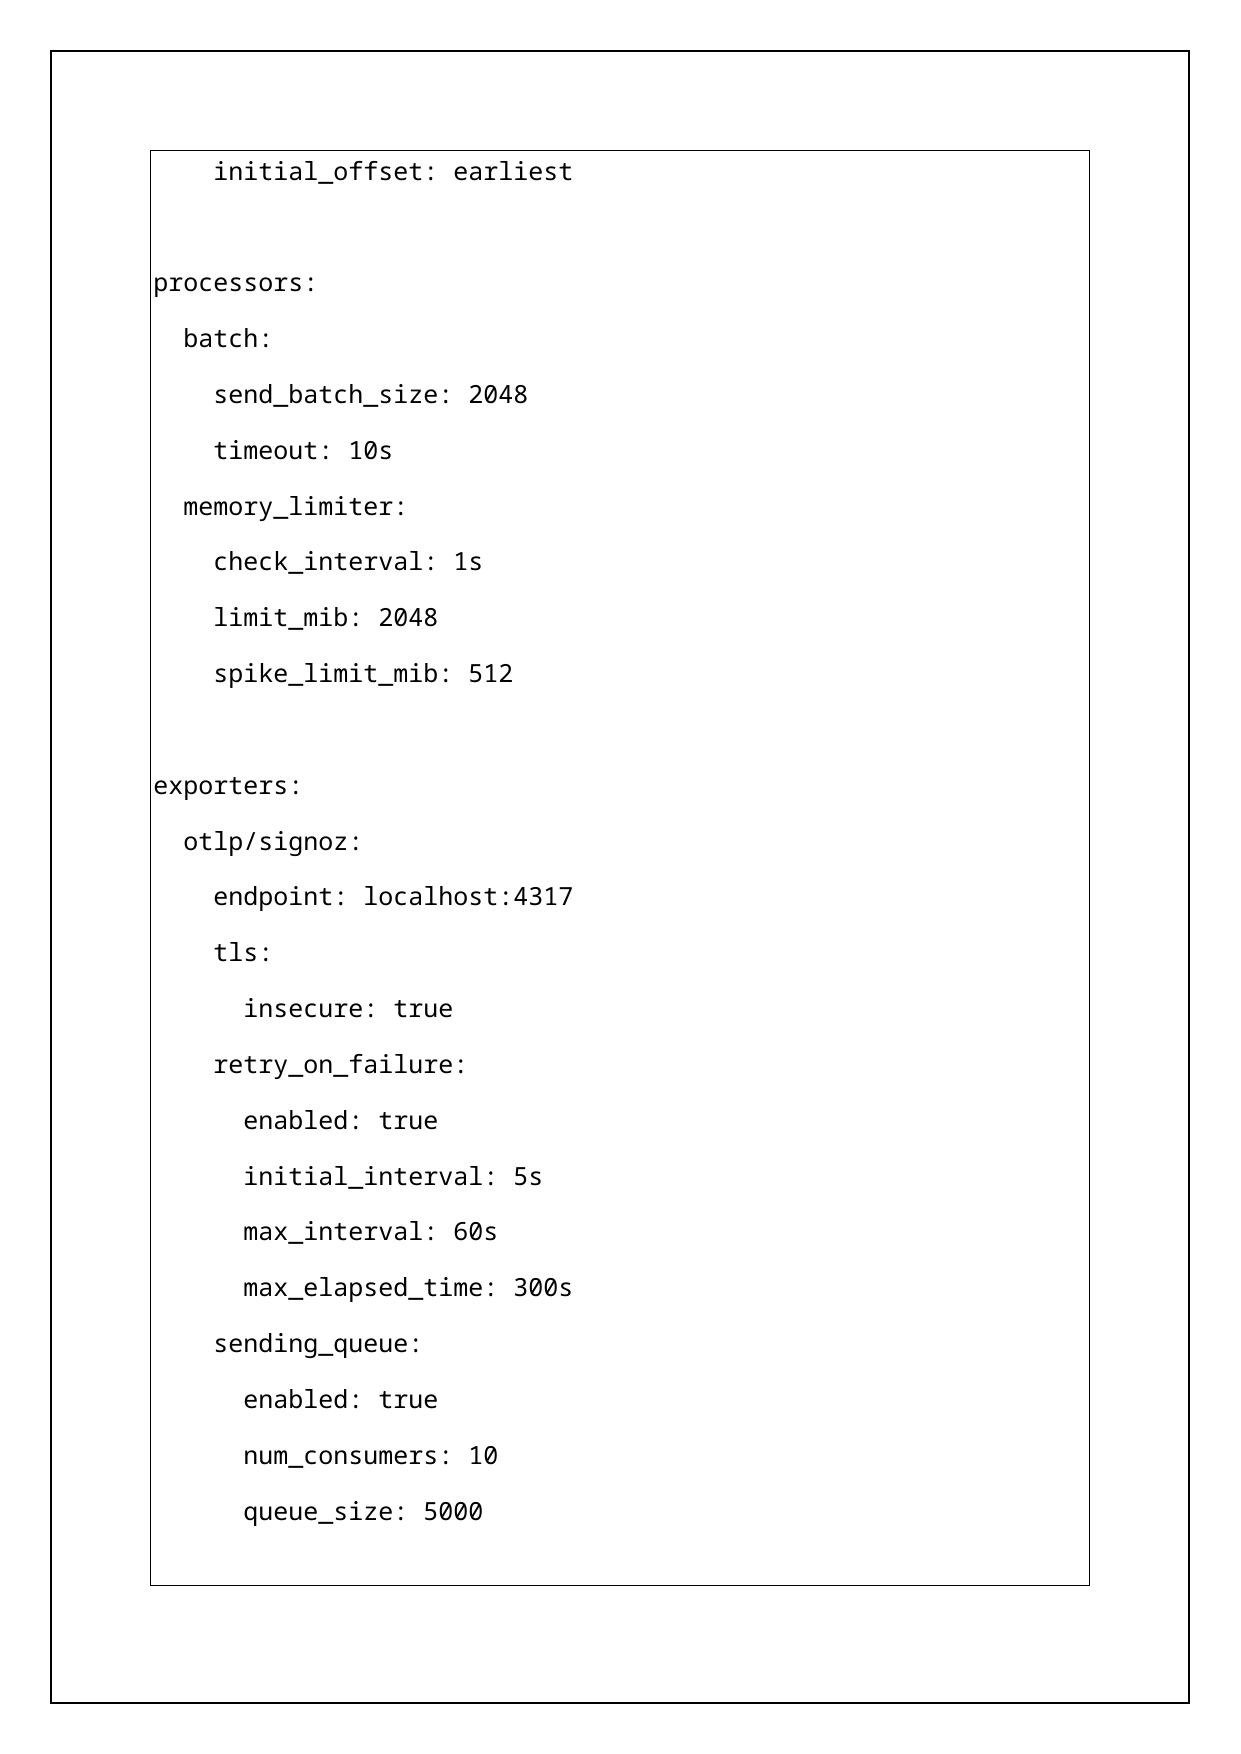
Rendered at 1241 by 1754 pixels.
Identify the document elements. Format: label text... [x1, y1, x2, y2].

text check_interval: 1s [151, 541, 1089, 578]
text send_batch_size: 2048 [151, 373, 1089, 411]
text timeout: 10s [151, 429, 1089, 466]
text endpoint: localhost:4317 [151, 876, 1089, 913]
text retry_on_failure: [151, 1043, 1089, 1081]
text spike_limit_mib: 512 [151, 652, 1089, 690]
text tls: [151, 932, 1089, 969]
text max_elapsed_time: 300s [151, 1267, 1089, 1304]
text otlp/signoz: [151, 820, 1089, 857]
text memory_limiter: [151, 485, 1089, 522]
text processors: [151, 262, 1089, 299]
text exporters: [151, 764, 1089, 801]
text initial_interval: 5s [151, 1155, 1089, 1192]
text enabled: true [151, 1099, 1089, 1136]
text insecure: true [151, 987, 1089, 1025]
text sending_queue: [151, 1322, 1089, 1360]
text batch: [151, 317, 1089, 355]
text initial_offset: earliest [151, 151, 1089, 187]
text num_consumers: 10 [151, 1434, 1089, 1471]
text enabled: true [151, 1378, 1089, 1416]
text limit_mib: 2048 [151, 597, 1089, 634]
text max_interval: 60s [151, 1211, 1089, 1248]
text queue_size: 5000 [151, 1490, 1089, 1527]
